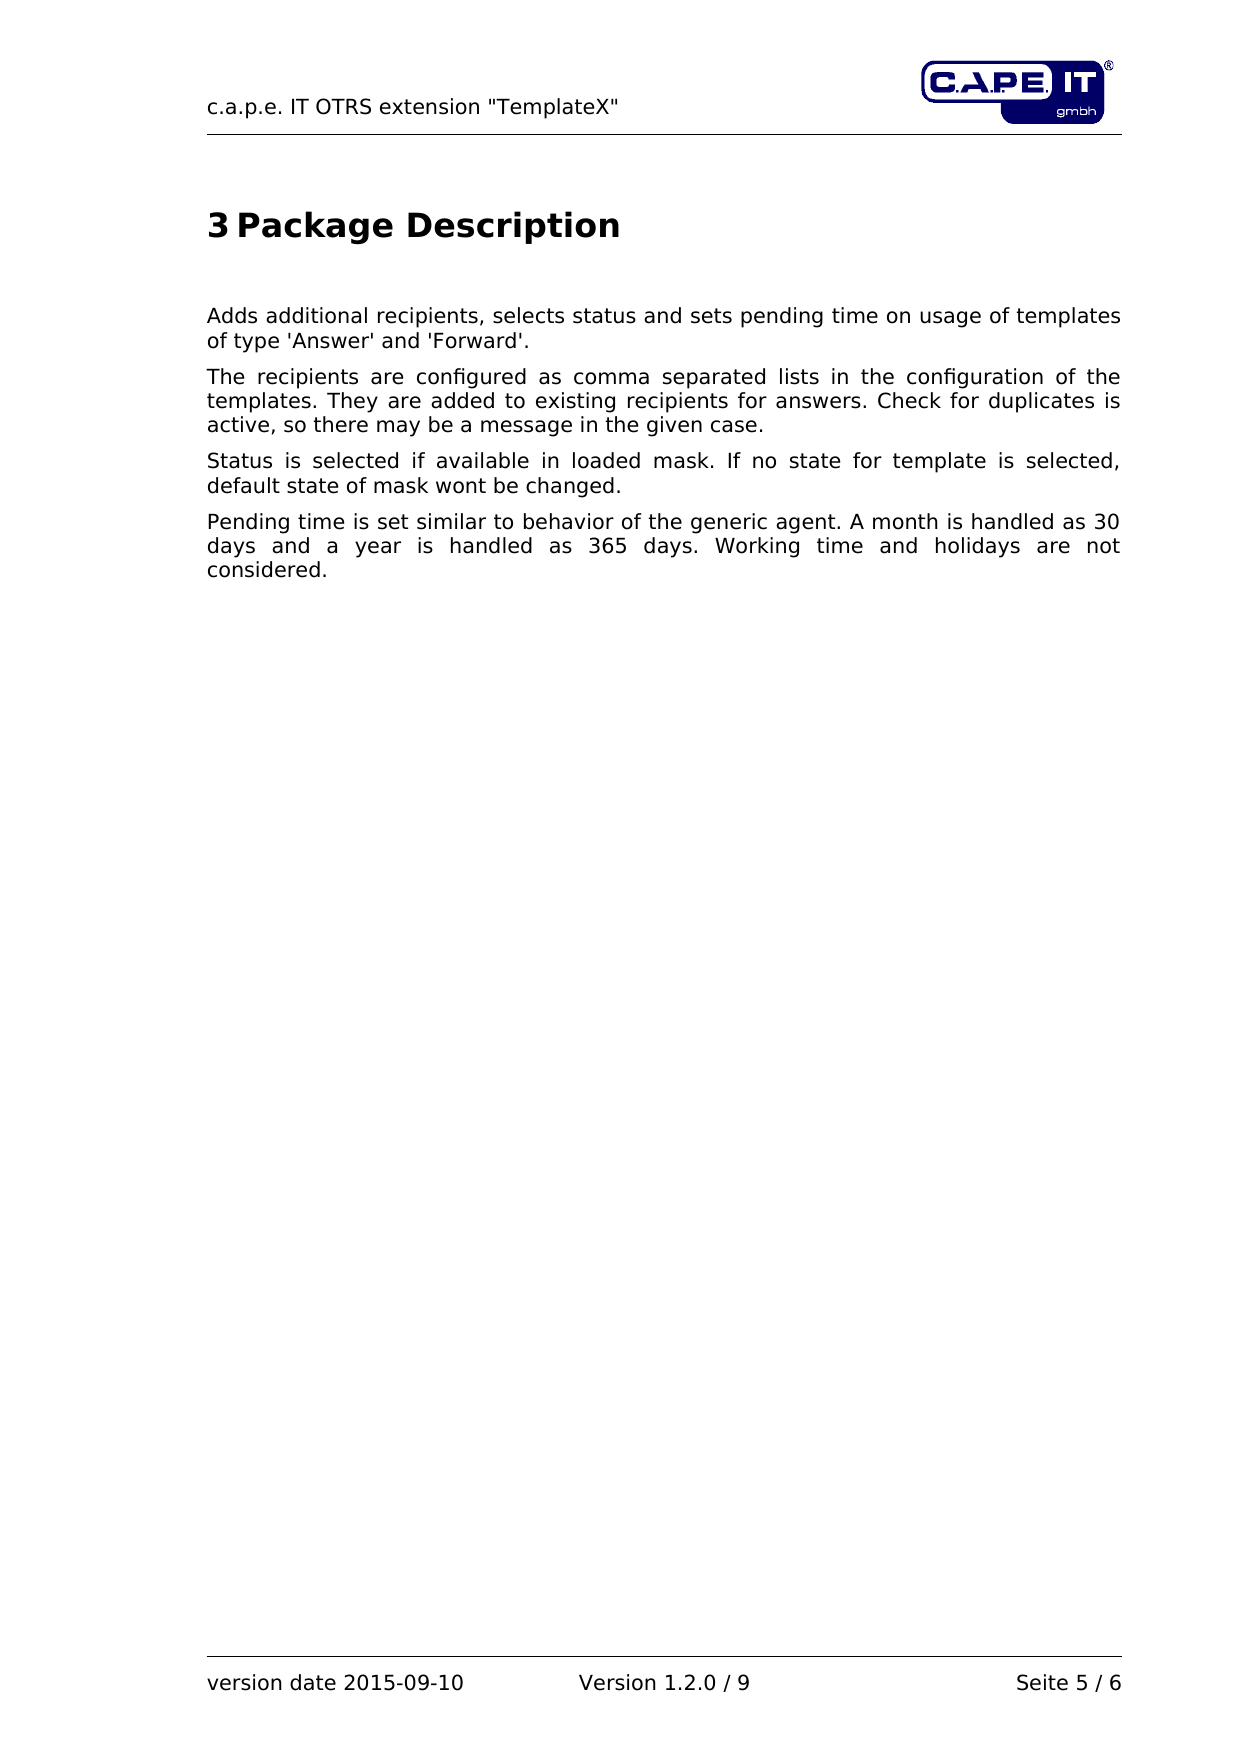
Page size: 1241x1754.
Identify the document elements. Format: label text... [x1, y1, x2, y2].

text Pending time is set similar to behavior of the generic agent. A month is handled as 30 days and a year is handled as 365 days. Working time and holidays are not considered. [207, 510, 1122, 582]
text Adds additional recipients, selects status and sets pending time on usage of templates of type 'Answer' and 'Forward'. [207, 304, 1122, 353]
subtitle Package Description [207, 207, 1122, 245]
text Status is selected if available in loaded mask. If no state for template is selected, default state of mask wont be changed. [207, 449, 1122, 498]
text The recipients are configured as comma separated lists in the configuration of the templates. They are added to existing recipients for answers. Check for duplicates is active, so there may be a message in the given case. [207, 365, 1122, 438]
picture [921, 60, 1114, 124]
